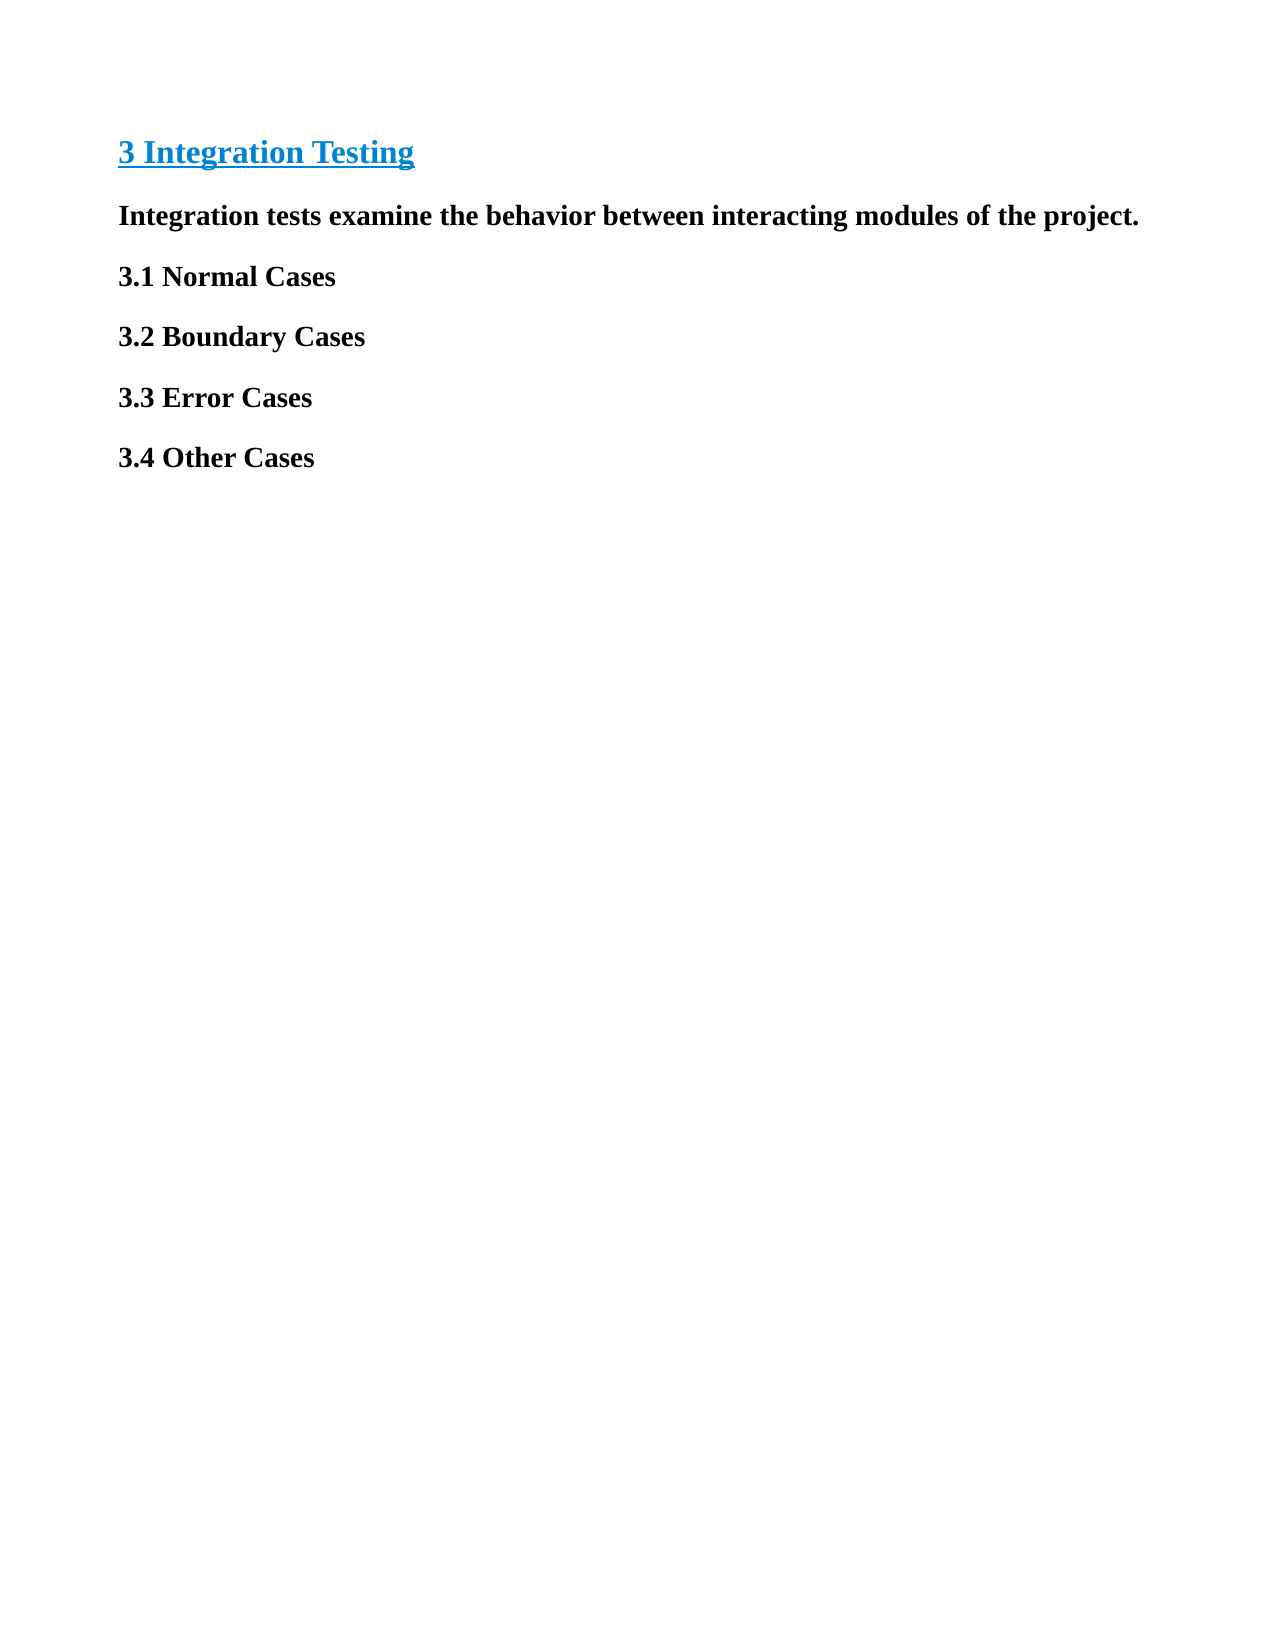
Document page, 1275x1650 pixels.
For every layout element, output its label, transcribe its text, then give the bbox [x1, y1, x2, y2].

subtitle 3.1 Normal Cases [118, 259, 1157, 292]
subtitle 3.2 Boundary Cases [118, 319, 1157, 353]
subtitle 3.3 Error Cases [118, 380, 1157, 413]
subtitle 3 Integration Testing [118, 133, 1157, 171]
subtitle 3.4 Other Cases [118, 441, 1157, 474]
subtitle Integration tests examine the behavior between interacting modules of the project. [118, 198, 1157, 232]
